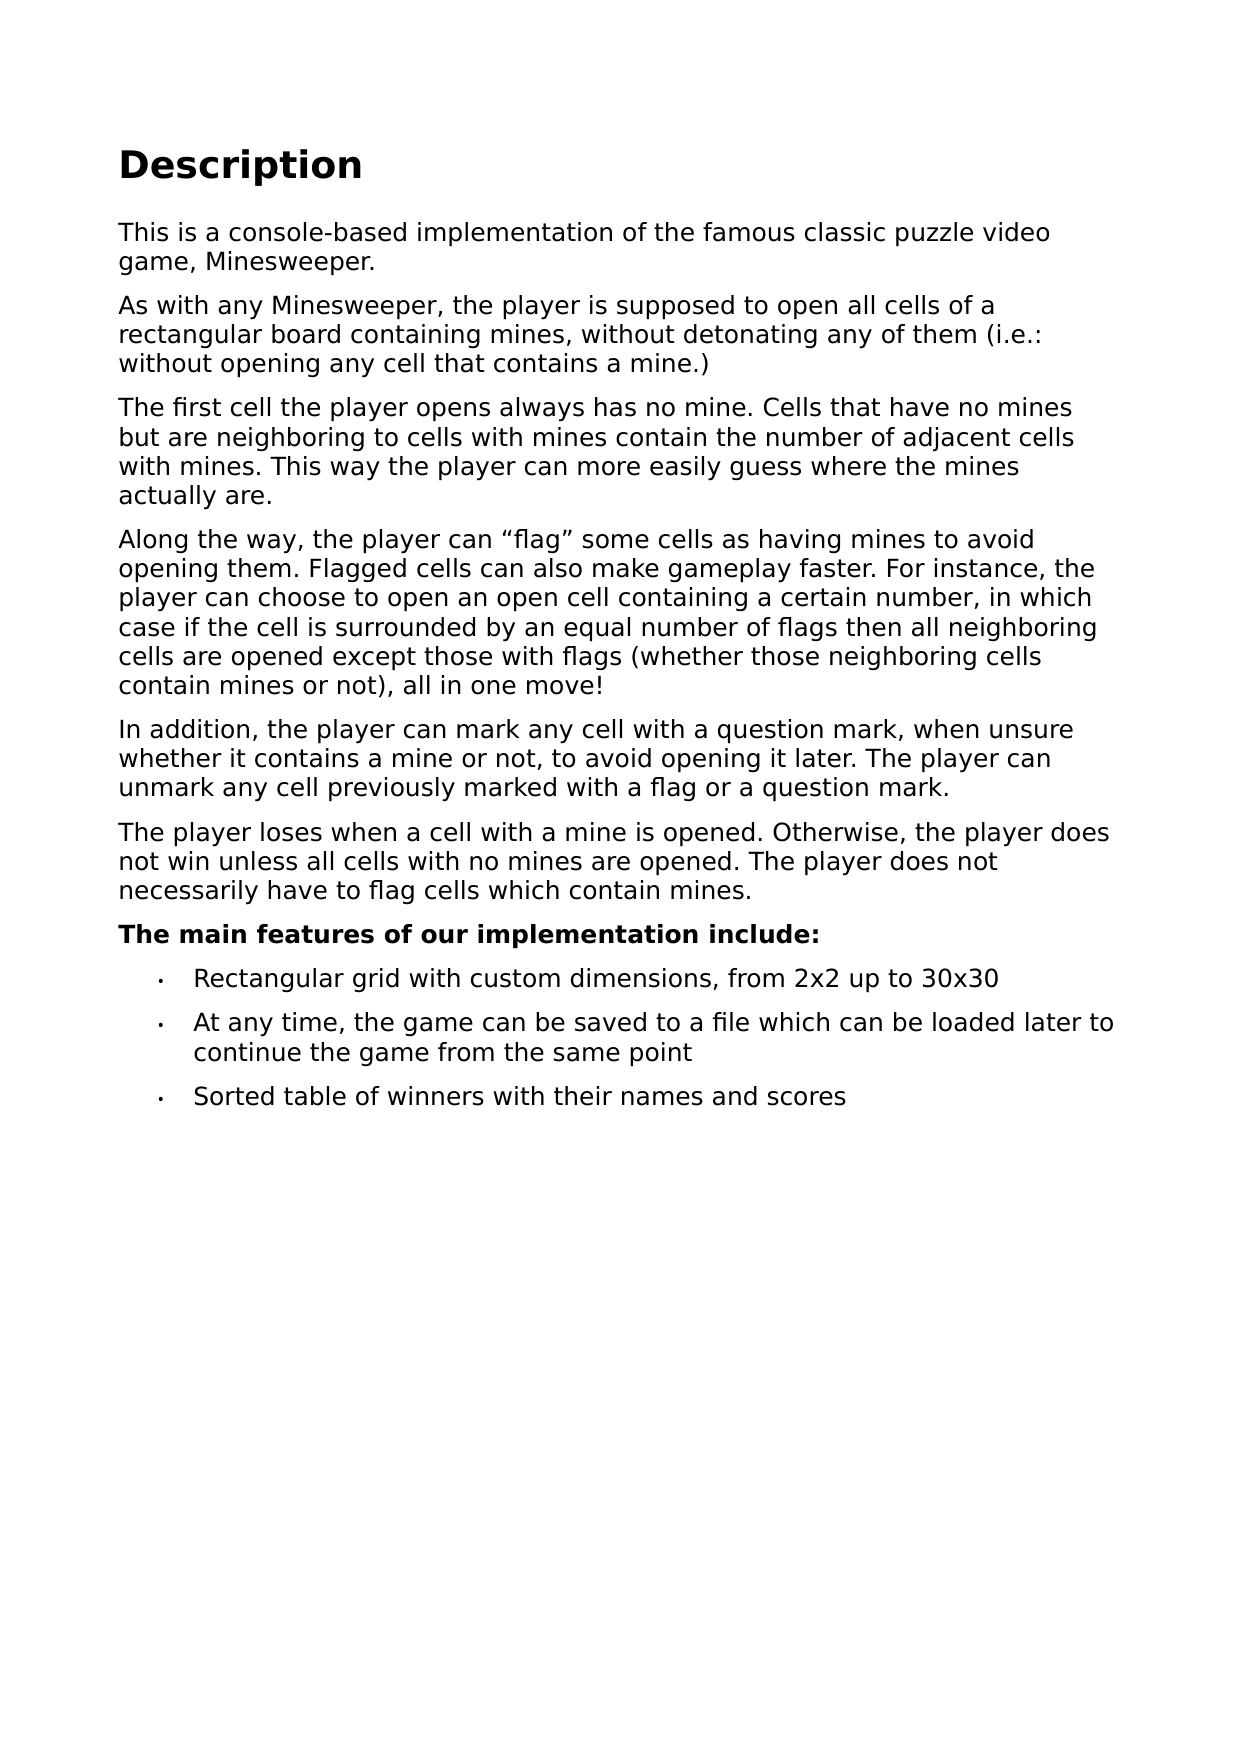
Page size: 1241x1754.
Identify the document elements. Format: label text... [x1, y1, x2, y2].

text The player loses when a cell with a mine is opened. Otherwise, the player does not win unless all cells with no mines are opened. The player does not necessarily have to flag cells which contain mines. [118, 818, 1122, 905]
text In addition, the player can mark any cell with a question mark, when unsure whether it contains a mine or not, to avoid opening it later. The player can unmark any cell previously marked with a flag or a question mark. [118, 715, 1122, 803]
text The first cell the player opens always has no mine. Cells that have no mines but are neighboring to cells with mines contain the number of adjacent cells with mines. This way the player can more easily guess where the mines actually are. [118, 394, 1122, 510]
text This is a console-based implementation of the famous classic puzzle video game, Minesweeper. [118, 218, 1122, 276]
list Sorted table of winners with their names and scores [156, 1082, 1122, 1111]
list Rectangular grid with custom dimensions, from 2x2 up to 30x30 [156, 964, 1122, 994]
subtitle Description [118, 144, 1122, 188]
text As with any Minesweeper, the player is supposed to open all cells of a rectangular board containing mines, without detonating any of them (i.e.: without opening any cell that contains a mine.) [118, 291, 1122, 379]
list At any time, the game can be saved to a file which can be loaded later to continue the game from the same point [156, 1009, 1122, 1067]
text Along the way, the player can “flag” some cells as having mines to avoid opening them. Flagged cells can also make gameplay faster. For instance, the player can choose to open an open cell containing a certain number, in which case if the cell is surrounded by an equal number of flags then all neighboring cells are opened except those with flags (whether those neighboring cells contain mines or not), all in one move! [118, 525, 1122, 700]
text The main features of our implementation include: [118, 920, 1122, 949]
